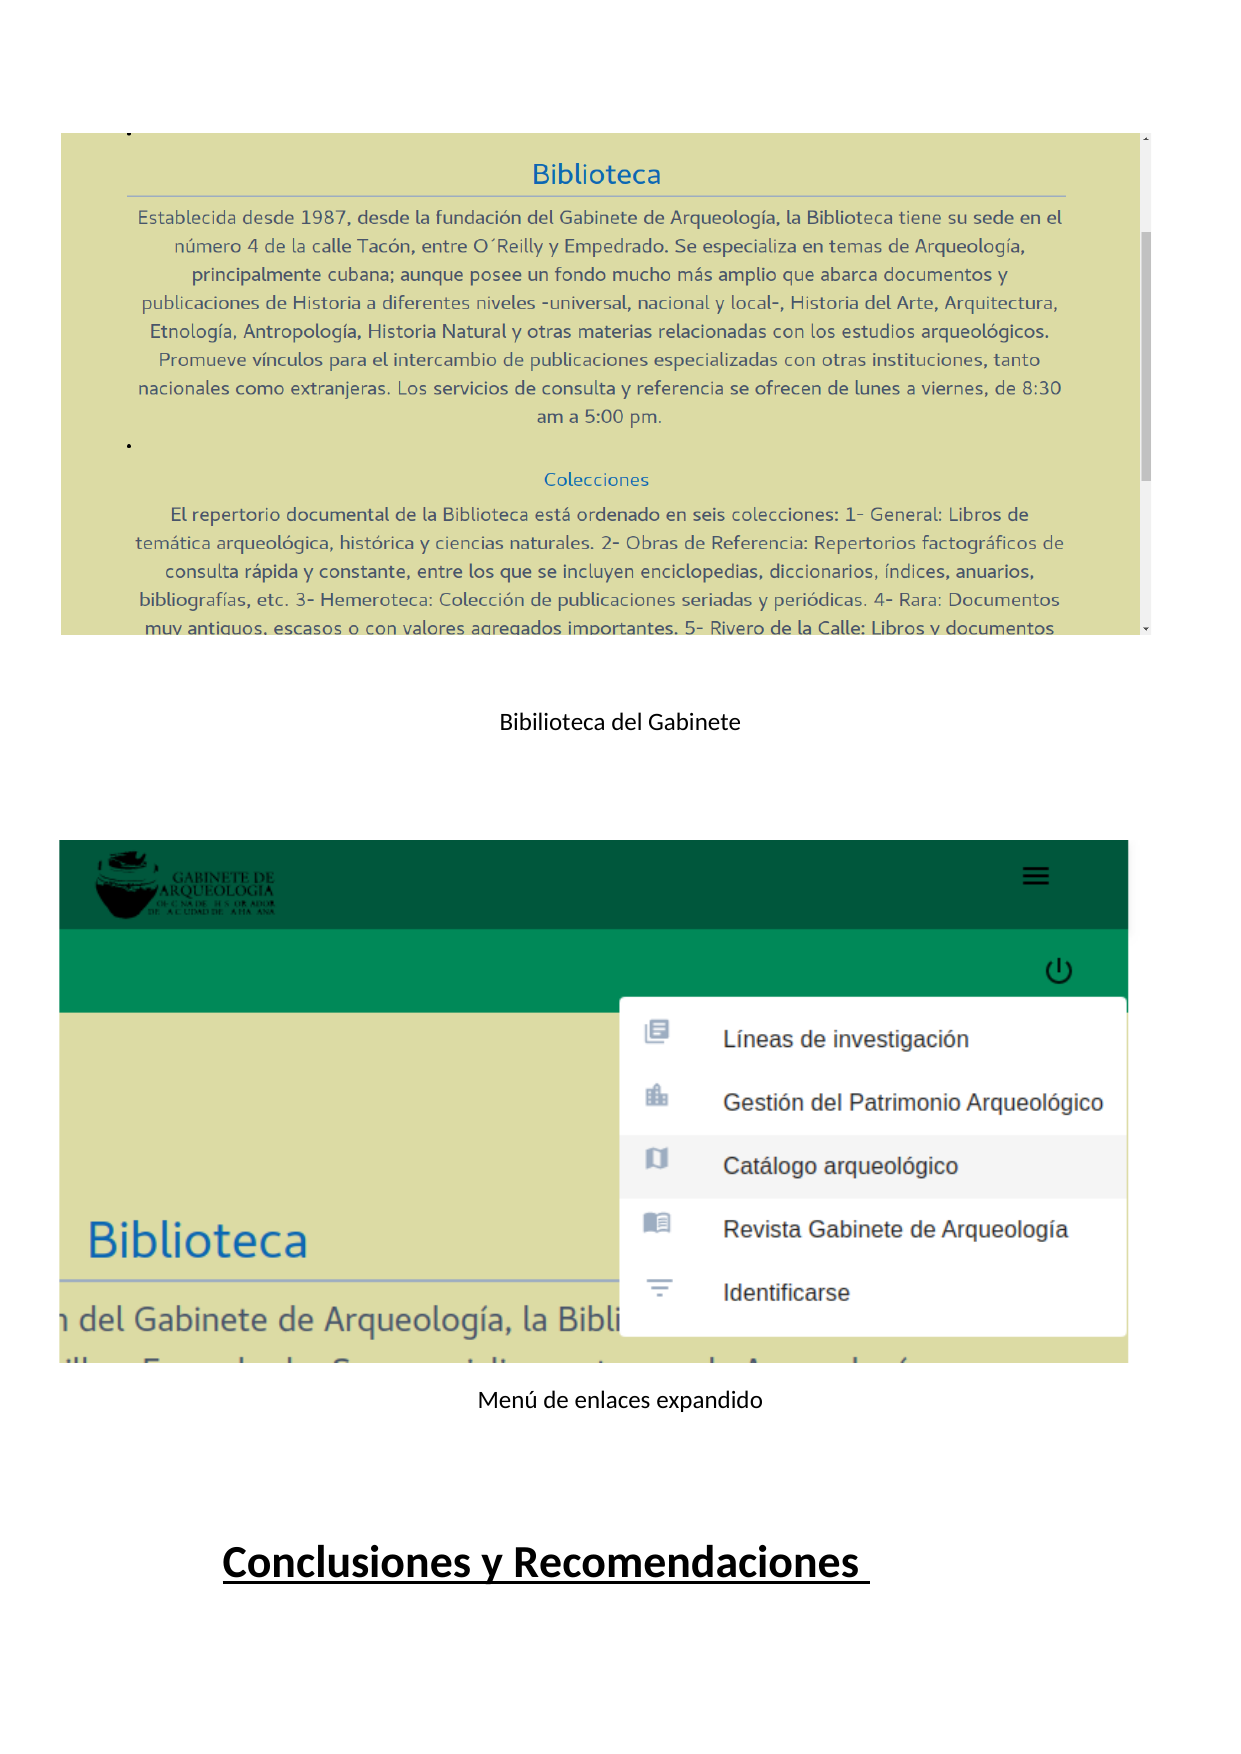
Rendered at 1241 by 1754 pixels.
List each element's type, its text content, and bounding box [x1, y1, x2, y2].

picture [59, 840, 1150, 1363]
text Menú de enlaces expandido [75, 855, 1165, 1415]
text Bibilioteca del Gabinete [75, 706, 1165, 737]
picture [61, 133, 1152, 635]
text Conclusiones y Recomendaciones [75, 1533, 1165, 1589]
